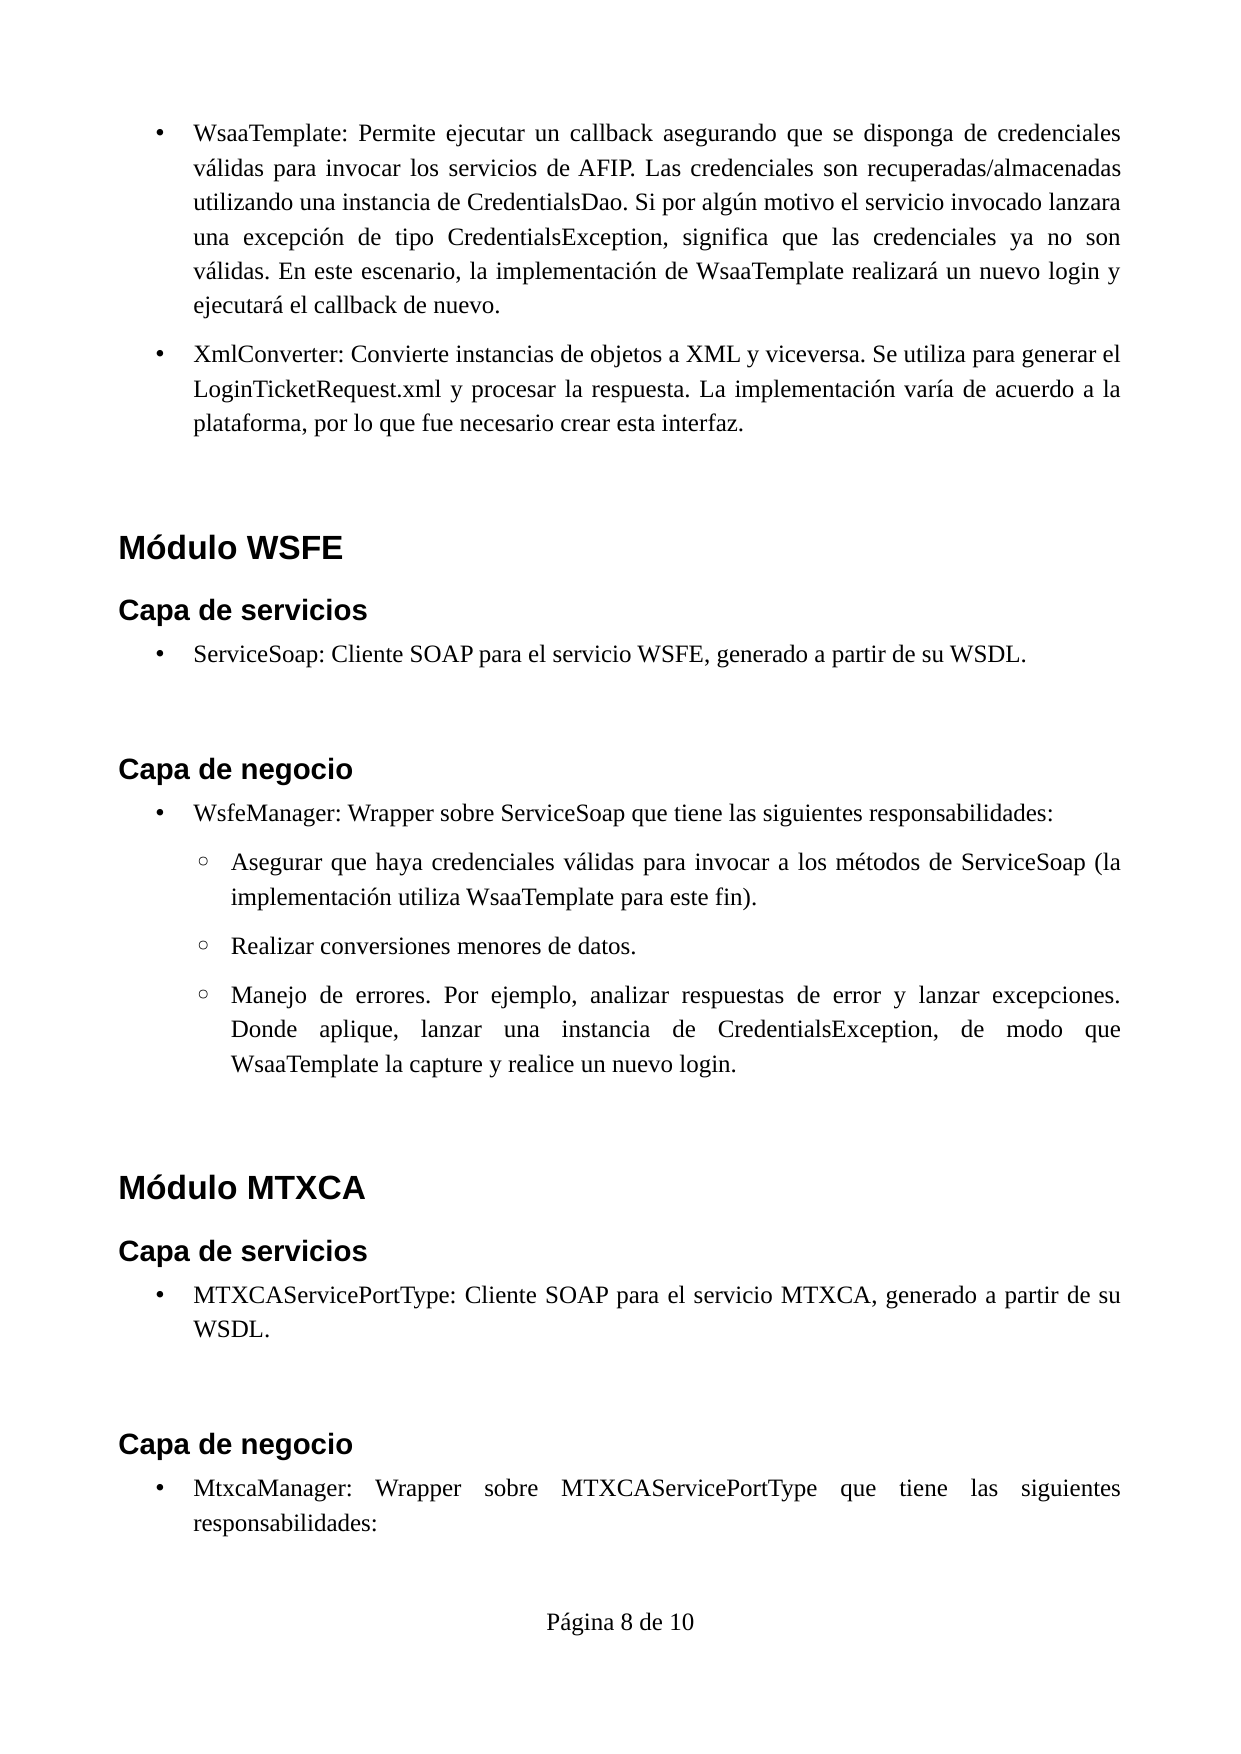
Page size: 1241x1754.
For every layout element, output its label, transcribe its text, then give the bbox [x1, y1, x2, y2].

subtitle Capa de negocio [118, 752, 1122, 786]
list Manejo de errores. Por ejemplo, analizar respuestas de error y lanzar excepciones. Donde aplique, lanzar una instancia de CredentialsException, de modo que WsaaTemplate la capture y realice un nuevo login. [193, 980, 1122, 1078]
subtitle Módulo WSFE [118, 527, 1122, 566]
list MTXCAServicePortType: Cliente SOAP para el servicio MTXCA, generado a partir de su WSDL. [156, 1280, 1122, 1343]
list ServiceSoap: Cliente SOAP para el servicio WSFE, generado a partir de su WSDL. [156, 639, 1122, 668]
list Realizar conversiones menores de datos. [193, 931, 1122, 960]
subtitle Módulo MTXCA [118, 1168, 1122, 1207]
list XmlConverter: Convierte instancias de objetos a XML y viceversa. Se utiliza para generar el LoginTicketRequest.xml y procesar la respuesta. La implementación varía de acuerdo a la plataforma, por lo que fue necesario crear esta interfaz. [156, 339, 1122, 437]
subtitle Capa de servicios [118, 1234, 1122, 1267]
subtitle Capa de servicios [118, 593, 1122, 627]
list Asegurar que haya credenciales válidas para invocar a los métodos de ServiceSoap (la implementación utiliza WsaaTemplate para este fin). [193, 847, 1122, 911]
list WsfeManager: Wrapper sobre ServiceSoap que tiene las siguientes responsabilidades: [156, 798, 1122, 827]
list WsaaTemplate: Permite ejecutar un callback asegurando que se disponga de credenciales válidas para invocar los servicios de AFIP. Las credenciales son recuperadas/almacenadas utilizando una instancia de CredentialsDao. Si por algún motivo el servicio invocado lanzara una excepción de tipo CredentialsException, significa que las credenciales ya no son válidas. En este escenario, la implementación de WsaaTemplate realizará un nuevo login y ejecutará el callback de nuevo. [156, 118, 1122, 319]
list MtxcaManager: Wrapper sobre MTXCAServicePortType que tiene las siguientes responsabilidades: [156, 1473, 1122, 1537]
subtitle Capa de negocio [118, 1427, 1122, 1461]
